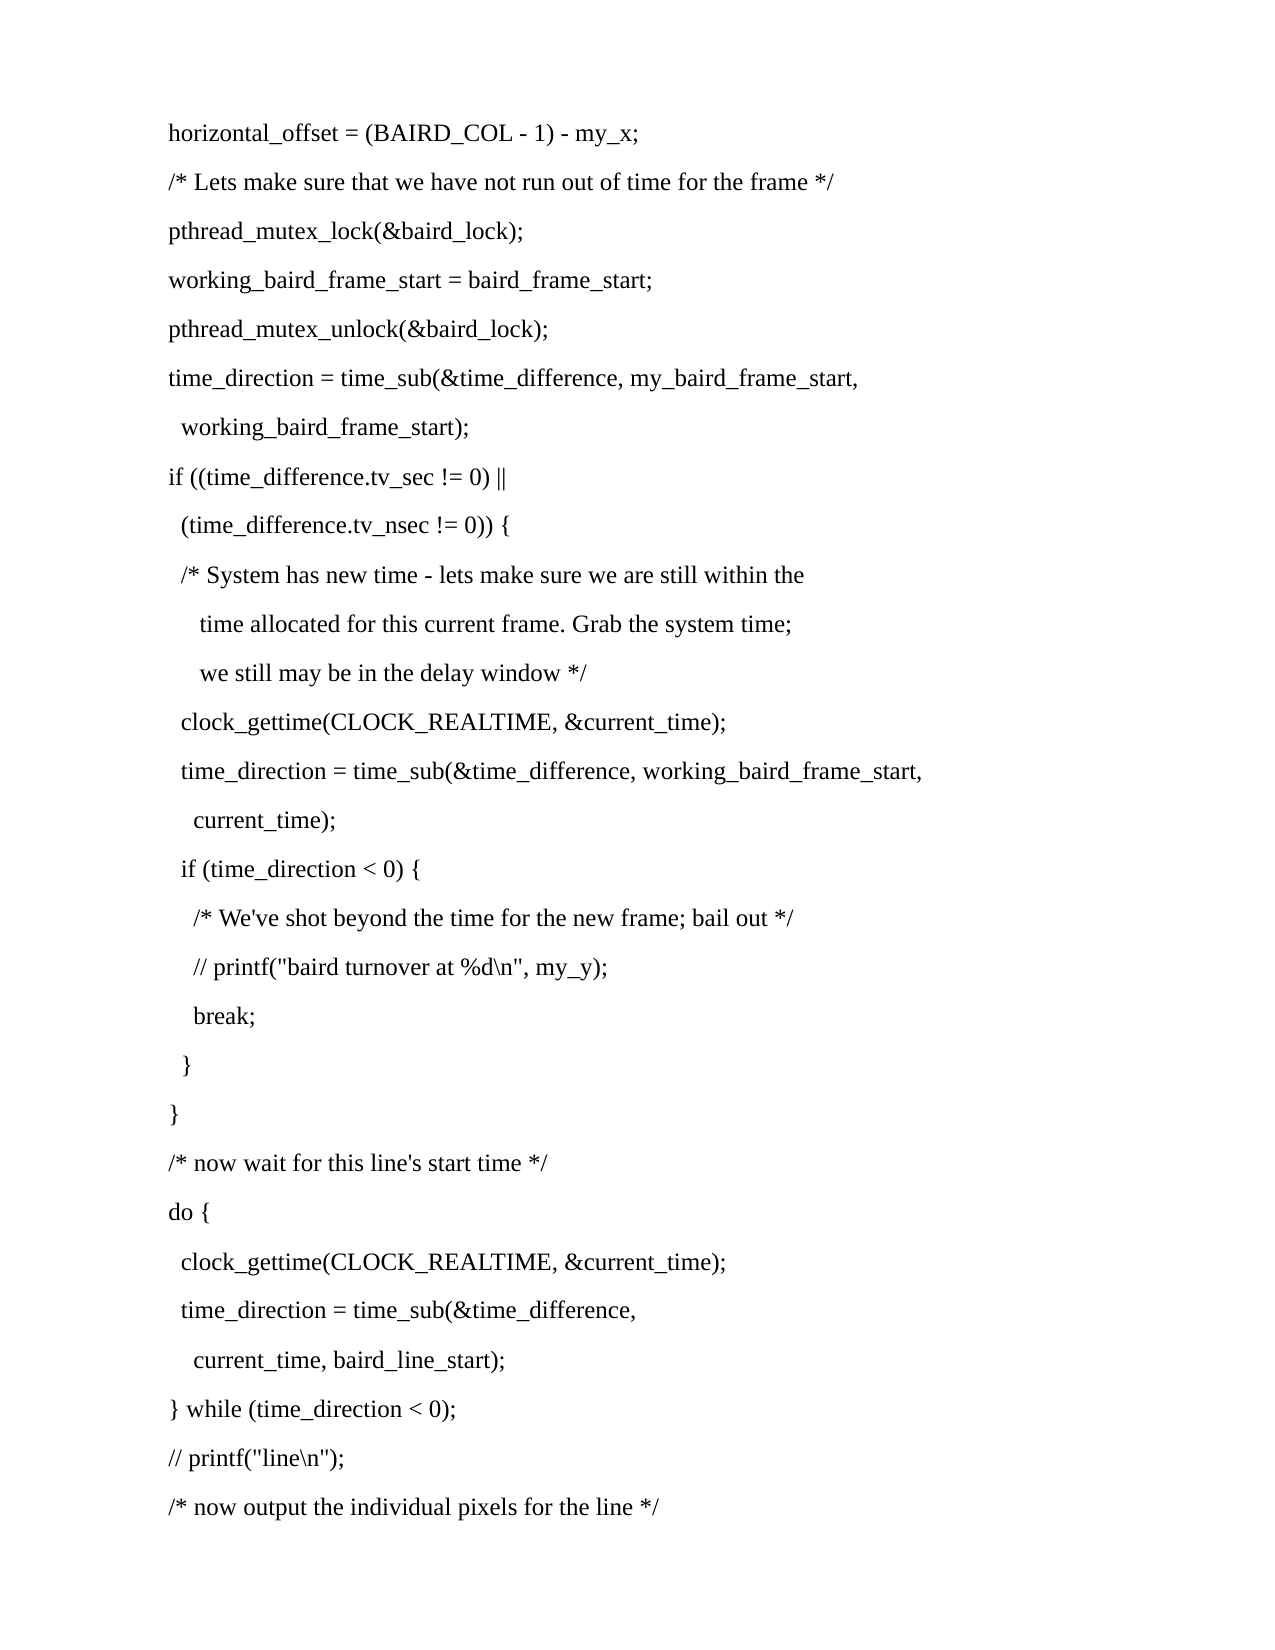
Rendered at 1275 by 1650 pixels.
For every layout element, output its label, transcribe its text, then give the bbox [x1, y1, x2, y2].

text } [118, 1099, 1157, 1128]
text /* Lets make sure that we have not run out of time for the frame */ [118, 167, 1157, 196]
text /* System has new time - lets make sure we are still within the [118, 560, 1157, 588]
text // printf("line\n"); [118, 1443, 1157, 1472]
text clock_gettime(CLOCK_REALTIME, &current_time); [118, 707, 1157, 736]
text horizontal_offset = (BAIRD_COL - 1) - my_x; [118, 118, 1157, 147]
text we still may be in the delay window */ [118, 658, 1157, 687]
text if ((time_difference.tv_sec != 0) || [118, 462, 1157, 490]
text /* now output the individual pixels for the line */ [118, 1492, 1157, 1521]
text } while (time_direction < 0); [118, 1394, 1157, 1422]
text current_time, baird_line_start); [118, 1345, 1157, 1373]
text (time_difference.tv_nsec != 0)) { [118, 511, 1157, 539]
text pthread_mutex_unlock(&baird_lock); [118, 314, 1157, 343]
text clock_gettime(CLOCK_REALTIME, &current_time); [118, 1247, 1157, 1275]
text time_direction = time_sub(&time_difference, my_baird_frame_start, [118, 363, 1157, 392]
text pthread_mutex_lock(&baird_lock); [118, 216, 1157, 245]
text /* We've shot beyond the time for the new frame; bail out */ [118, 903, 1157, 932]
text time_direction = time_sub(&time_difference, working_baird_frame_start, [118, 756, 1157, 785]
text time allocated for this current frame. Grab the system time; [118, 609, 1157, 637]
text if (time_direction < 0) { [118, 854, 1157, 883]
text current_time); [118, 805, 1157, 834]
text } [118, 1050, 1157, 1079]
text working_baird_frame_start); [118, 412, 1157, 441]
text do { [118, 1197, 1157, 1226]
text /* now wait for this line's start time */ [118, 1148, 1157, 1177]
text working_baird_frame_start = baird_frame_start; [118, 265, 1157, 294]
text // printf("baird turnover at %d\n", my_y); [118, 952, 1157, 981]
text break; [118, 1001, 1157, 1030]
text time_direction = time_sub(&time_difference, [118, 1296, 1157, 1324]
